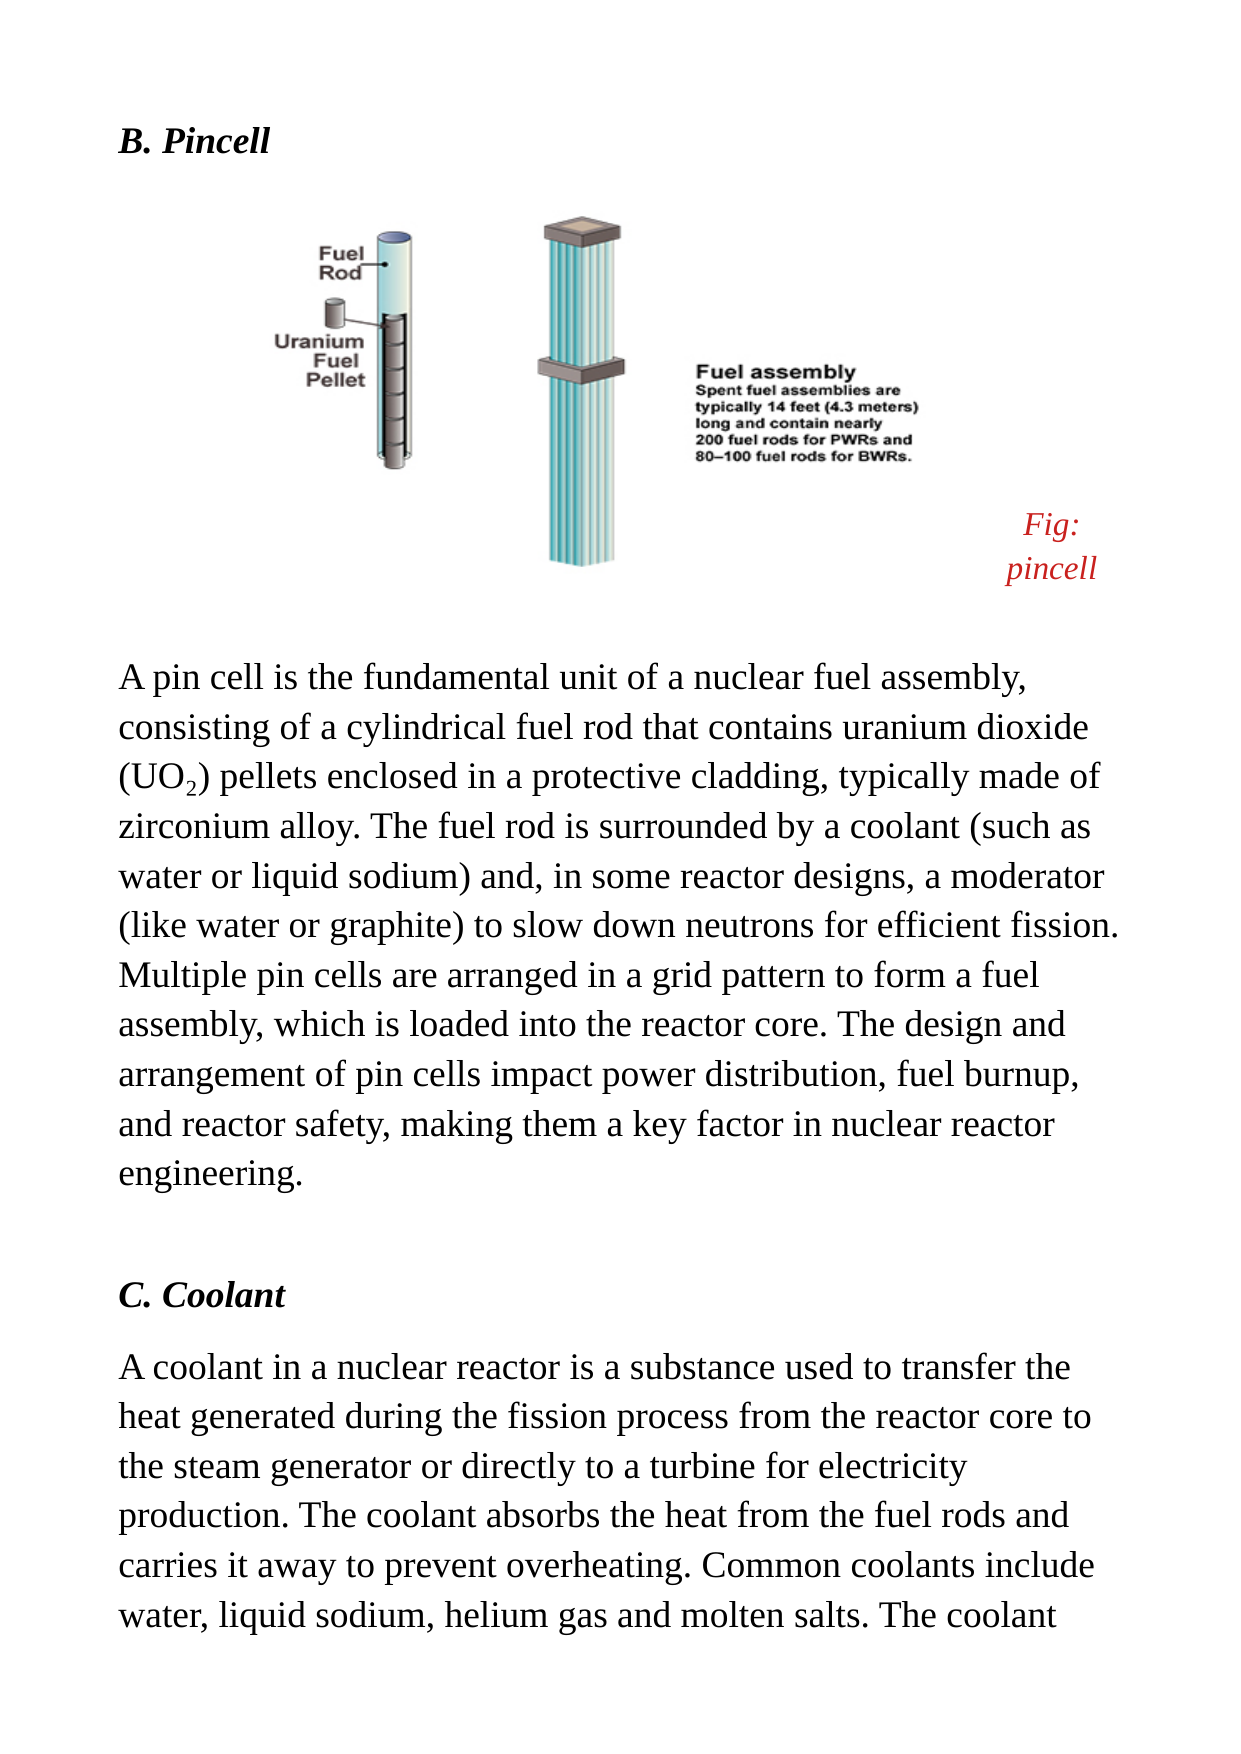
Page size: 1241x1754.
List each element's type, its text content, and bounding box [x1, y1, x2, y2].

text [118, 504, 257, 587]
text C. Coolant [118, 1272, 1123, 1315]
text Fig: pincell [984, 504, 1123, 587]
text A pin cell is the fundamental unit of a nuclear fuel assembly, consisting of a cylindrical fuel rod that contains uranium dioxide (UO₂) pellets enclosed in a protective cladding, typically made of zirconium alloy. The fuel rod is surrounded by a coolant (such as water or liquid sodium) and, in some reactor designs, a moderator (like water or graphite) to slow down neutrons for efficient fission. Multiple pin cells are arranged in a grid pattern to form a fuel assembly, which is loaded into the reactor core. The design and arrangement of pin cells impact power distribution, fuel burnup, and reactor safety, making them a key factor in nuclear reactor engineering. [118, 655, 1123, 1194]
text A coolant in a nuclear reactor is a substance used to transfer the heat generated during the fission process from the reactor core to the steam generator or directly to a turbine for electricity production. The coolant absorbs the heat from the fuel rods and carries it away to prevent overheating. Common coolants include water, liquid sodium, helium gas and molten salts. The coolant [118, 1344, 1123, 1635]
text B. Pincell [118, 118, 1123, 161]
picture [257, 190, 984, 600]
